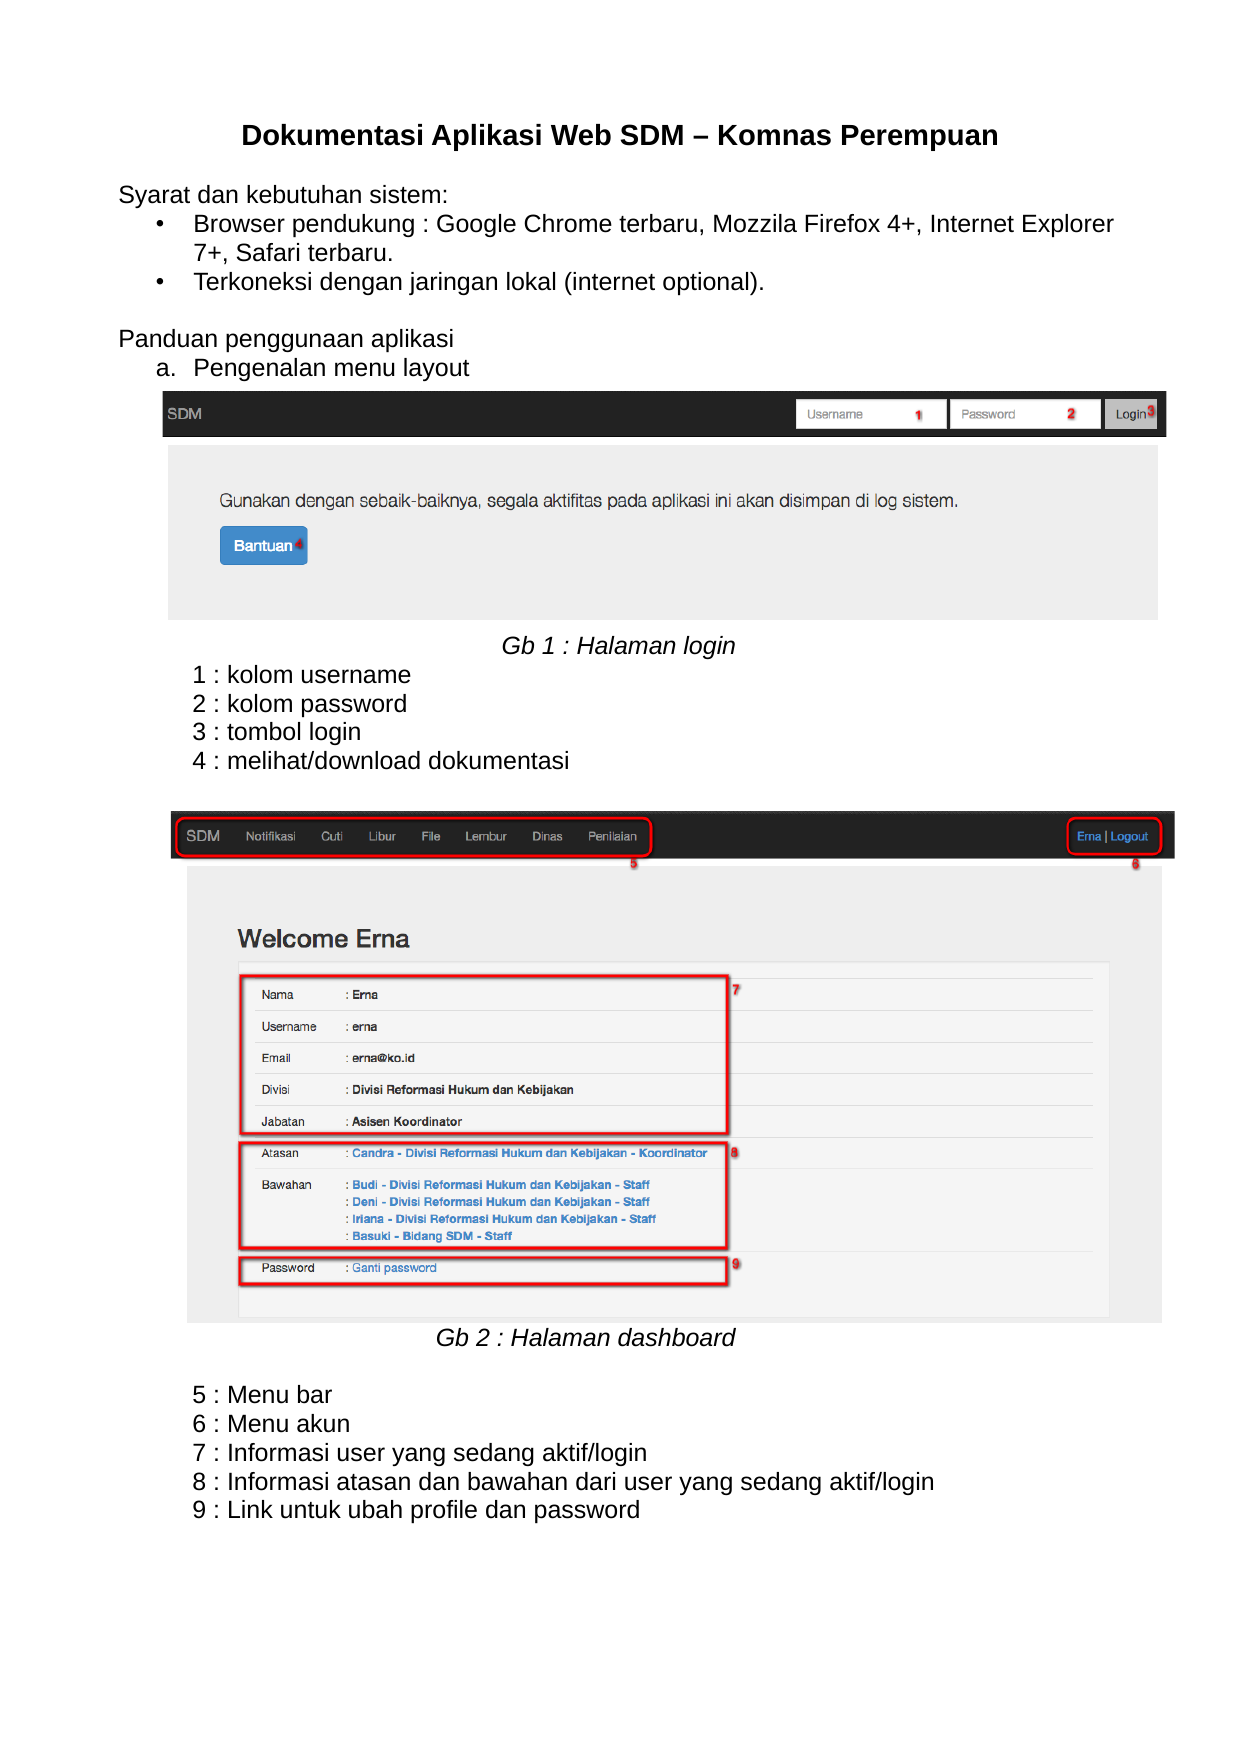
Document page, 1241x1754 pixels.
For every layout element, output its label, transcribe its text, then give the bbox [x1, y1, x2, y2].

text 6 : Menu akun [118, 1409, 1122, 1438]
text 1 : kolom username [118, 660, 1122, 689]
text 8 : Informasi atasan dan bawahan dari user yang sedang aktif/login [118, 1467, 1122, 1495]
text 4 : melihat/download dokumentasi [118, 746, 1122, 775]
text Syarat dan kebutuhan sistem: [118, 180, 1122, 209]
text 3 : tombol login [118, 717, 1122, 746]
text 7 : Informasi user yang sedang aktif/login [118, 1438, 1122, 1467]
text 5 : Menu bar [118, 1380, 1122, 1409]
picture [170, 811, 1175, 1323]
text Gb 1 : Halaman login [118, 382, 1122, 660]
text 2 : kolom password [118, 689, 1122, 717]
picture [162, 391, 1167, 632]
list Pengenalan menu layout [156, 353, 1122, 382]
text Gb 2 : Halaman dashboard [118, 804, 1122, 1352]
text 9 : Link untuk ubah profile dan password [118, 1495, 1122, 1524]
list Browser pendukung : Google Chrome terbaru, Mozzila Firefox 4+, Internet Explorer 7+, Safari terbaru. [156, 209, 1122, 267]
text Dokumentasi Aplikasi Web SDM – Komnas Perempuan [118, 118, 1122, 152]
text Panduan penggunaan aplikasi [118, 324, 1122, 353]
list Terkoneksi dengan jaringan lokal (internet optional). [156, 267, 1122, 296]
